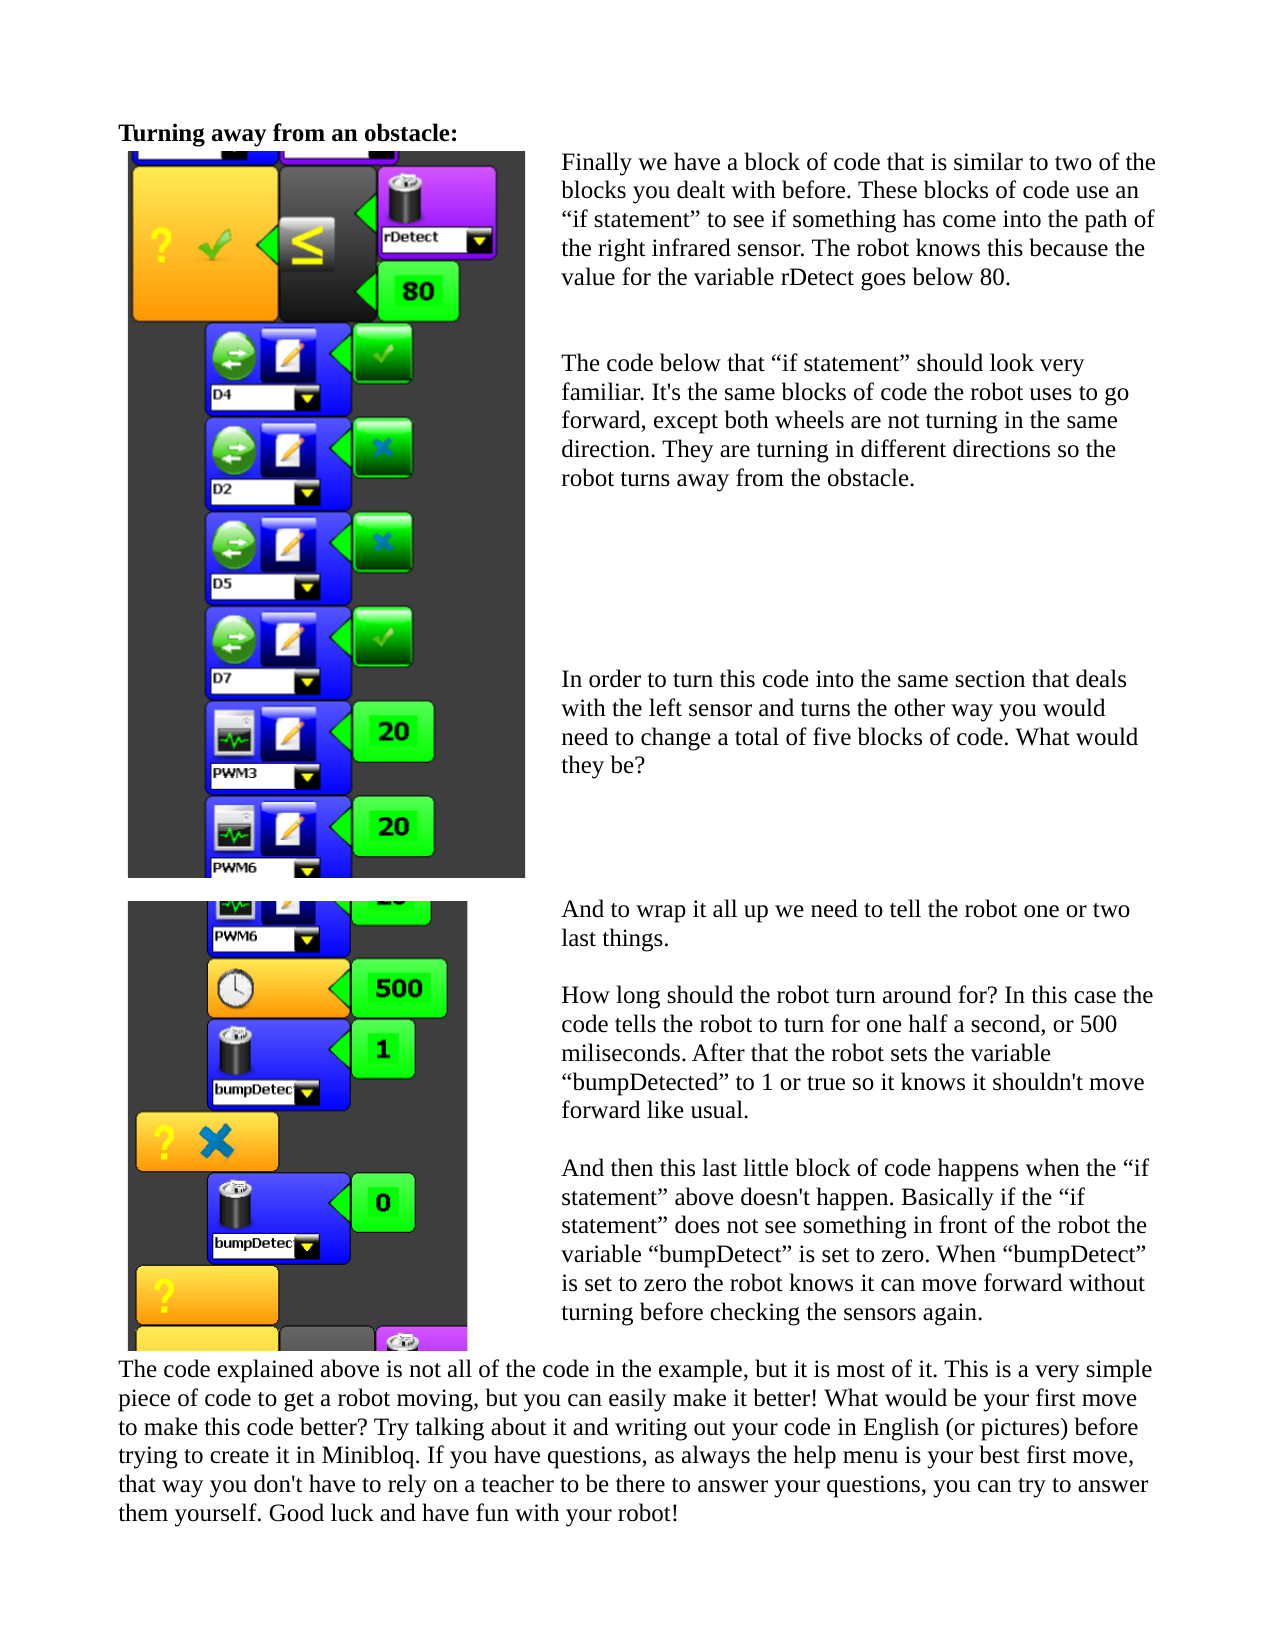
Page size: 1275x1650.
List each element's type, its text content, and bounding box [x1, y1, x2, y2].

text The code below that “if statement” should look very familiar. It's the same blocks of code the robot uses to go forward, except both wheels are not turning in the same direction. They are turning in different directions so the robot turns away from the obstacle. [526, 348, 1157, 492]
picture [127, 151, 526, 878]
text The code explained above is not all of the code in the example, but it is most of it. This is a very simple piece of code to get a robot moving, but you can easily make it better! What would be your first move to make this code better? Try talking about it and writing out your code in English (or pictures) before trying to create it in Minibloq. If you have questions, as always the help menu is your best first move, that way you don't have to rely on a teacher to be there to answer your questions, you can try to answer them yourself. Good luck and have fun with your robot! [118, 1354, 1157, 1527]
text Turning away from an obstacle: [118, 118, 1157, 147]
text How long should the robot turn around for? In this case the code tells the robot to turn for one half a second, or 500 miliseconds. After that the robot sets the variable “bumpDetected” to 1 or true so it knows it shouldn't move forward like usual. [468, 981, 1157, 1124]
picture [127, 901, 468, 1351]
text In order to turn this code into the same section that deals with the left sensor and turns the other way you would need to change a total of five blocks of code. What would they be? [526, 664, 1157, 779]
text Finally we have a block of code that is similar to two of the blocks you dealt with before. These blocks of code use an “if statement” to see if something has come into the path of the right infrared sensor. The robot knows this because the value for the variable rDetect goes below 80. [118, 147, 1157, 291]
text And then this last little block of code happens when the “if statement” above doesn't happen. Basically if the “if statement” does not see something in front of the robot the variable “bumpDetect” is set to zero. When “bumpDetect” is set to zero the robot knows it can move forward without turning before checking the sensors again. [468, 1153, 1157, 1326]
text And to wrap it all up we need to tell the robot one or two last things. [118, 894, 1157, 952]
